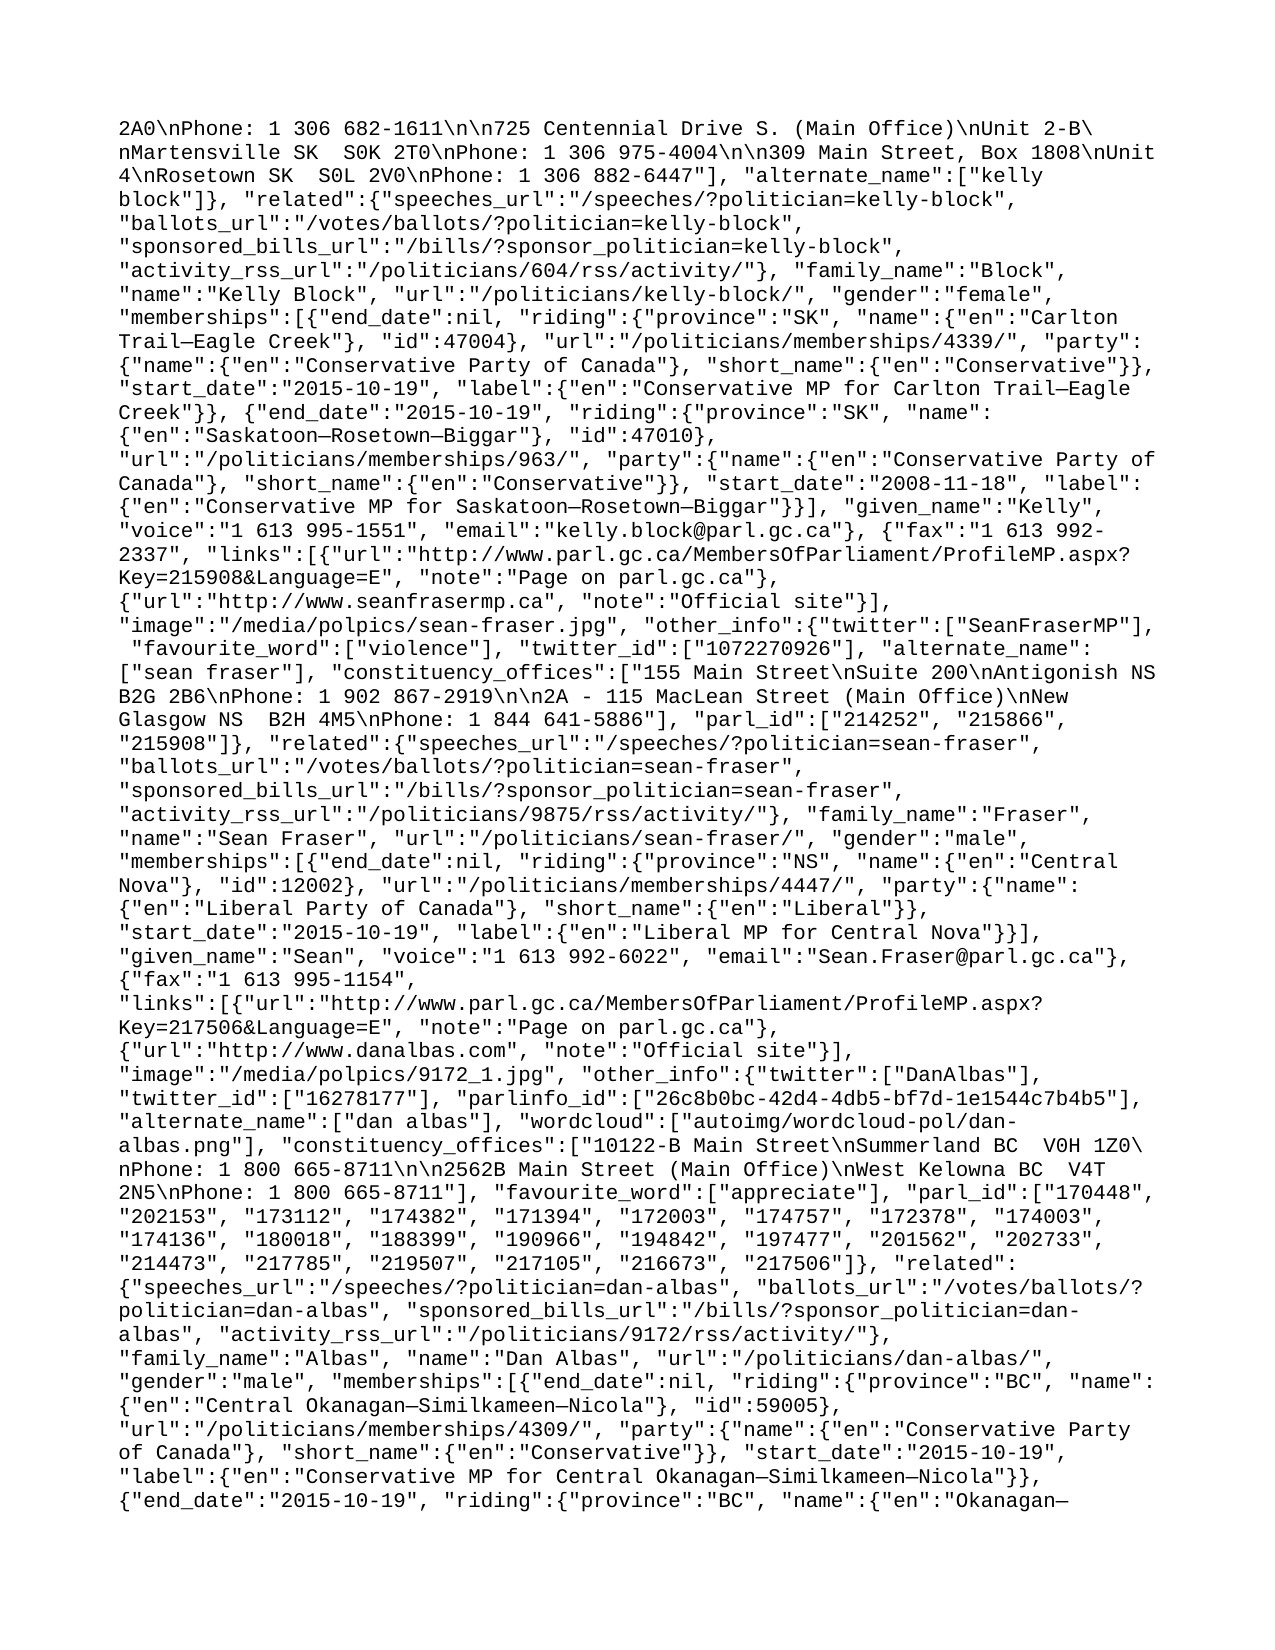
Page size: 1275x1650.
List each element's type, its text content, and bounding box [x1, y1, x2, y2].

text "favourite_word":["violence"], "twitter_id":["1072270926"], "alternate_name":["sean fraser"], "constituency_offices":["155 Main Street\nSuite 200\nAntigonish NS B2G 2B6\nPhone: 1 902 867-2919\n\n2A - 115 MacLean Street (Main Office)\nNew Glasgow NS B2H 4M5\nPhone: 1 844 641-5886"], "parl_id":["214252", "215866", "215908"]}, "related":{"speeches_url":"/speeches/?politician=sean-fraser", "ballots_url":"/votes/ballots/?politician=sean-fraser", "sponsored_bills_url":"/bills/?sponsor_politician=sean-fraser", "activity_rss_url":"/politicians/9875/rss/activity/"}, "family_name":"Fraser", "name":"Sean Fraser", "url":"/politicians/sean-fraser/", "gender":"male", "memberships":[{"end_date":nil, "riding":{"province":"NS", "name":{"en":"Central Nova"}, "id":12002}, "url":"/politicians/memberships/4447/", "party":{"name":{"en":"Liberal Party of Canada"}, "short_name":{"en":"Liberal"}}, "start_date":"2015-10-19", "label":{"en":"Liberal MP for Central Nova"}}], "given_name":"Sean", "voice":"1 613 992-6022", "email":"Sean.Fraser@parl.gc.ca"}, {"fax":"1 613 995-1154", "links":[{"url":"http://www.parl.gc.ca/MembersOfParliament/ProfileMP.aspx?Key=217506&Language=E", "note":"Page on parl.gc.ca"}, {"url":"http://www.danalbas.com", "note":"Official site"}], "image":"/media/polpics/9172_1.jpg", "other_info":{"twitter":["DanAlbas"], "twitter_id":["16278177"], "parlinfo_id":["26c8b0bc-42d4-4db5-bf7d-1e1544c7b4b5"], "alternate_name":["dan albas"], "wordcloud":["autoimg/wordcloud-pol/dan-albas.png"], "constituency_offices":["10122-B Main Street\nSummerland BC V0H 1Z0\nPhone: 1 800 665-8711\n\n2562B Main Street (Main Office)\nWest Kelowna BC V4T 2N5\nPhone: 1 800 665-8711"], "favourite_word":["appreciate"], "parl_id":["170448", "202153", "173112", "174382", "171394", "172003", "174757", "172378", "174003", "174136", "180018", "188399", "190966", "194842", "197477", "201562", "202733", "214473", "217785", "219507", "217105", "216673", "217506"]}, "related":{"speeches_url":"/speeches/?politician=dan-albas", "ballots_url":"/votes/ballots/?politician=dan-albas", "sponsored_bills_url":"/bills/?sponsor_politician=dan-albas", "activity_rss_url":"/politicians/9172/rss/activity/"}, "family_name":"Albas", "name":"Dan Albas", "url":"/politicians/dan-albas/", "gender":"male", "memberships":[{"end_date":nil, "riding":{"province":"BC", "name":{"en":"Central Okanagan—Similkameen—Nicola"}, "id":59005}, "url":"/politicians/memberships/4309/", "party":{"name":{"en":"Conservative Party of Canada"}, "short_name":{"en":"Conservative"}}, "start_date":"2015-10-19", "label":{"en":"Conservative MP for Central Okanagan—Similkameen—Nicola"}}, {"end_date":"2015-10-19", "riding":{"province":"BC", "name":{"en":"Okanagan— [118, 638, 1157, 1513]
text 2A0\nPhone: 1 306 682-1611\n\n725 Centennial Drive S. (Main Office)\nUnit 2-B\nMartensville SK S0K 2T0\nPhone: 1 306 975-4004\n\n309 Main Street, Box 1808\nUnit 4\nRosetown SK S0L 2V0\nPhone: 1 306 882-6447"], "alternate_name":["kelly block"]}, "related":{"speeches_url":"/speeches/?politician=kelly-block", "ballots_url":"/votes/ballots/?politician=kelly-block", "sponsored_bills_url":"/bills/?sponsor_politician=kelly-block", "activity_rss_url":"/politicians/604/rss/activity/"}, "family_name":"Block", "name":"Kelly Block", "url":"/politicians/kelly-block/", "gender":"female", "memberships":[{"end_date":nil, "riding":{"province":"SK", "name":{"en":"Carlton Trail—Eagle Creek"}, "id":47004}, "url":"/politicians/memberships/4339/", "party":{"name":{"en":"Conservative Party of Canada"}, "short_name":{"en":"Conservative"}}, "start_date":"2015-10-19", "label":{"en":"Conservative MP for Carlton Trail—Eagle Creek"}}, {"end_date":"2015-10-19", "riding":{"province":"SK", "name":{"en":"Saskatoon—Rosetown—Biggar"}, "id":47010}, "url":"/politicians/memberships/963/", "party":{"name":{"en":"Conservative Party of Canada"}, "short_name":{"en":"Conservative"}}, "start_date":"2008-11-18", "label":{"en":"Conservative MP for Saskatoon—Rosetown—Biggar"}}], "given_name":"Kelly", "voice":"1 613 995-1551", "email":"kelly.block@parl.gc.ca"}, {"fax":"1 613 992-2337", "links":[{"url":"http://www.parl.gc.ca/MembersOfParliament/ProfileMP.aspx?Key=215908&Language=E", "note":"Page on parl.gc.ca"}, {"url":"http://www.seanfrasermp.ca", "note":"Official site"}], "image":"/media/polpics/sean-fraser.jpg", "other_info":{"twitter":["SeanFraserMP"], [118, 118, 1157, 638]
